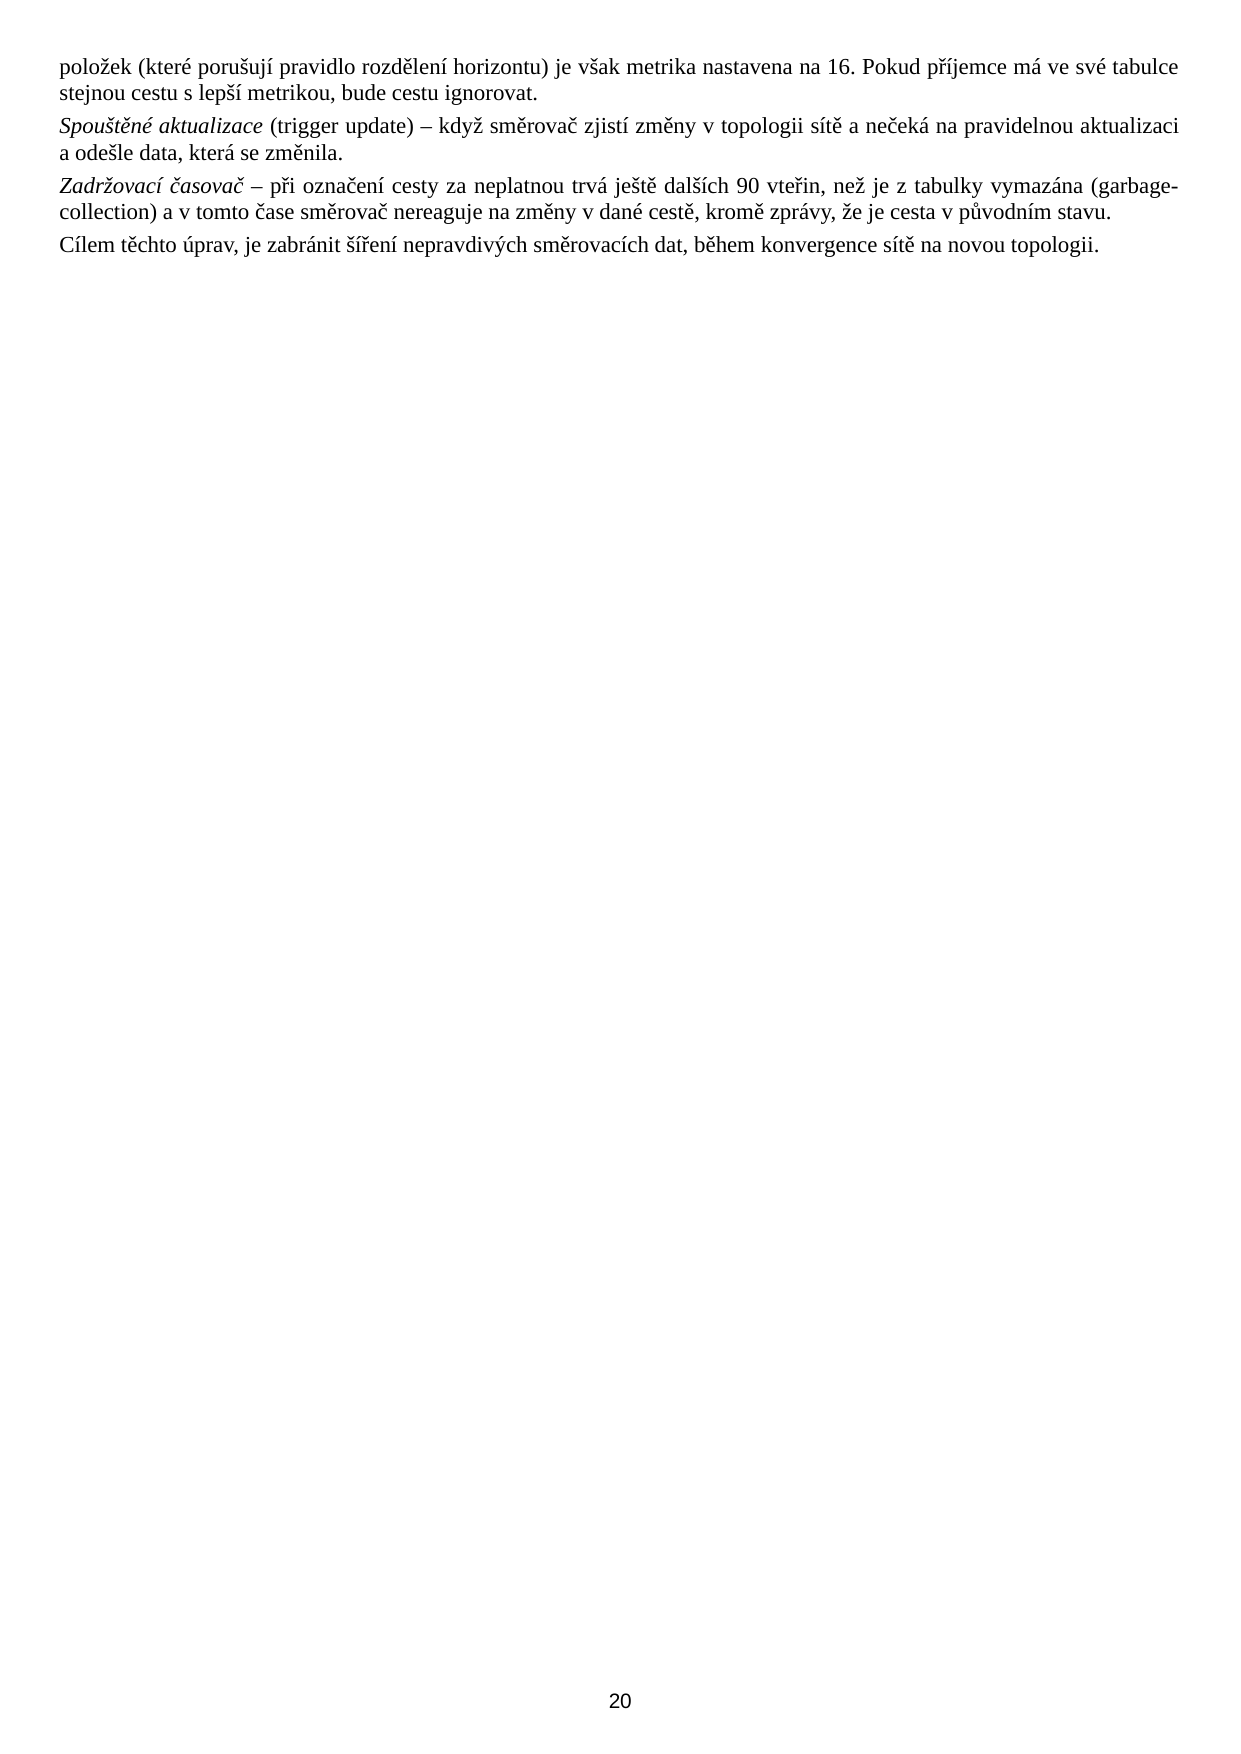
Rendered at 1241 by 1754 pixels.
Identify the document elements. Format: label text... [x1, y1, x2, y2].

text Zadržovací časovač – při označení cesty za neplatnou trvá ještě dalších 90 vteřin, než je z tabulky vymazána (garbage-collection) a v tomto čase směrovač nereaguje na změny v dané cestě, kromě zprávy, že je cesta v původním stavu. [59, 172, 1181, 224]
text Spouštěné aktualizace (trigger update) – když směrovač zjistí změny v topologii sítě a nečeká na pravidelnou aktualizaci a odešle data, která se změnila. [59, 112, 1181, 165]
text Cílem těchto úprav, je zabránit šíření nepravdivých směrovacích dat, během konvergence sítě na novou topologii. [59, 231, 1181, 257]
text položek (které porušují pravidlo rozdělení horizontu) je však metrika nastavena na 16. Pokud příjemce má ve své tabulce stejnou cestu s lepší metrikou, bude cestu ignorovat. [59, 53, 1181, 106]
